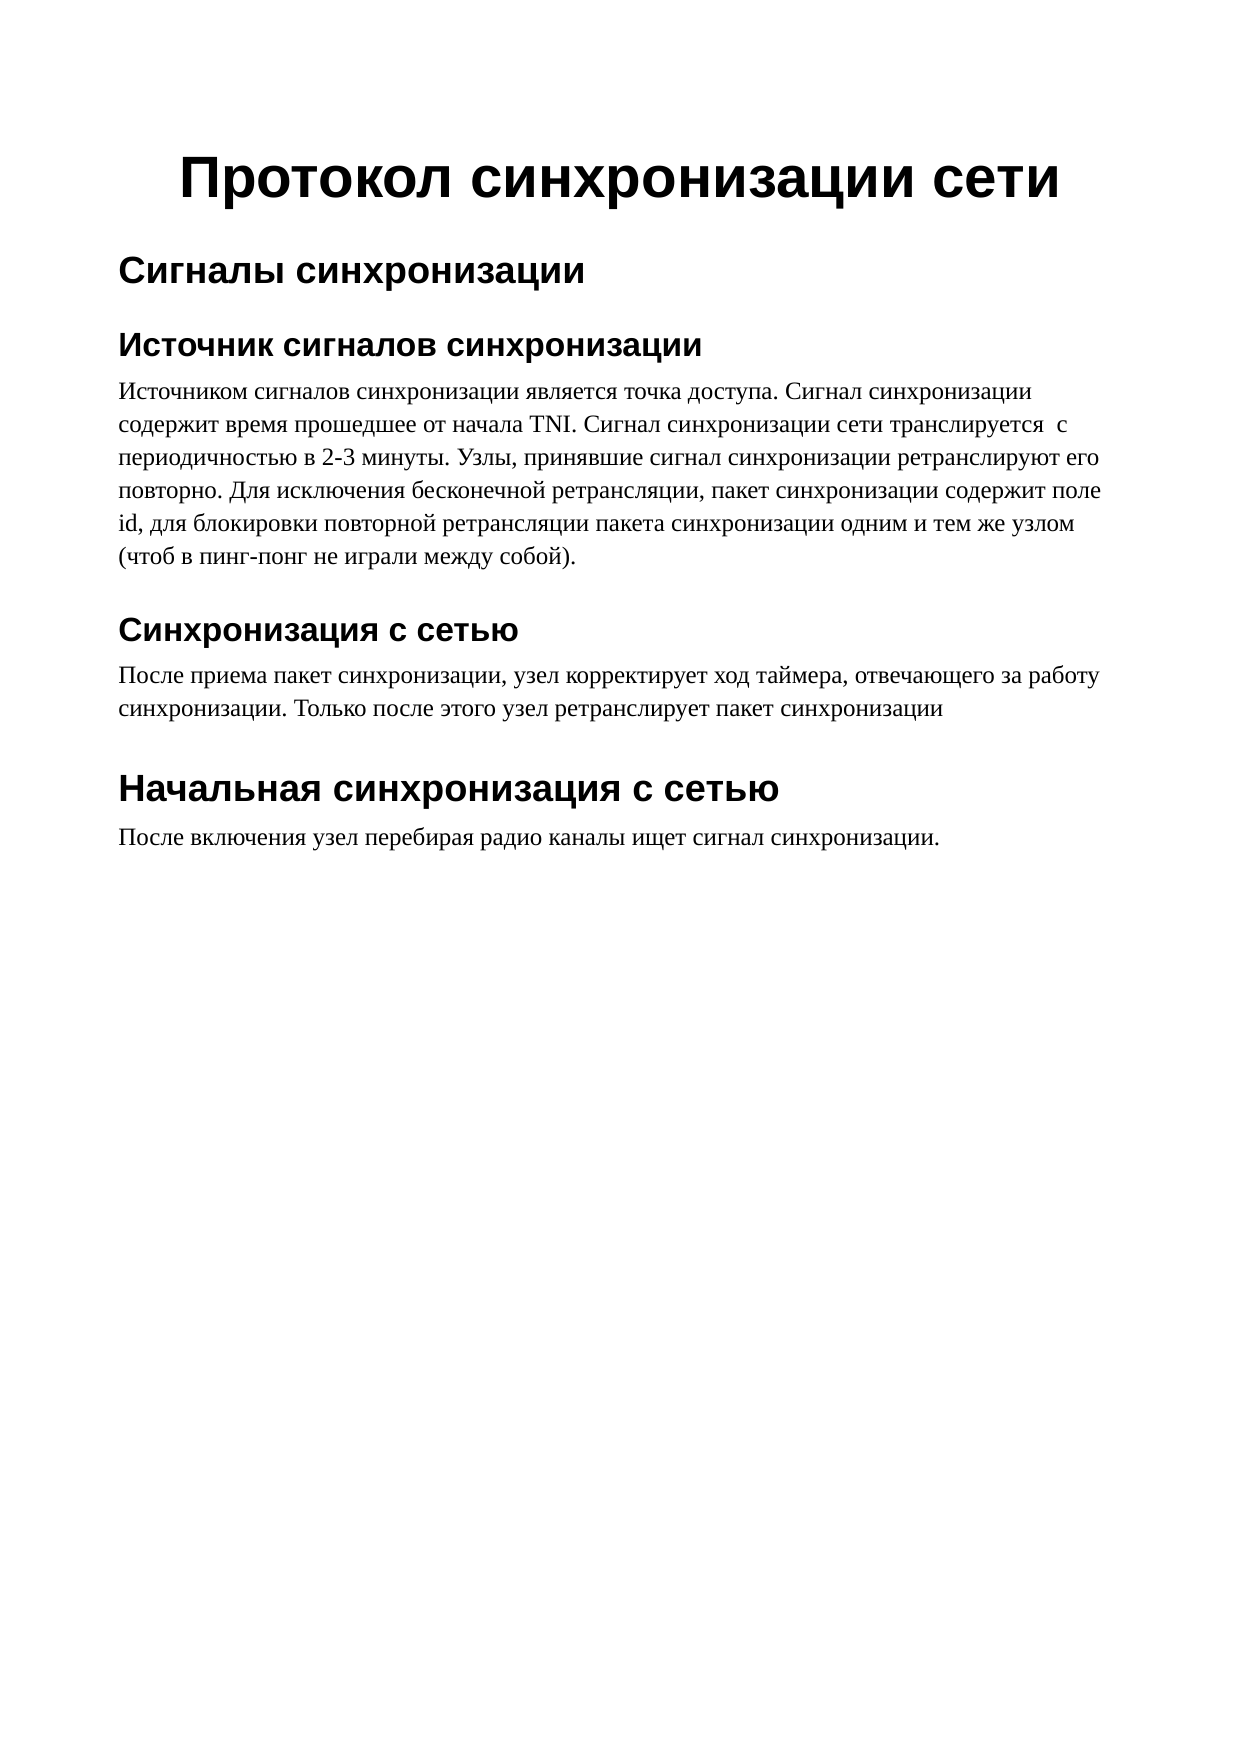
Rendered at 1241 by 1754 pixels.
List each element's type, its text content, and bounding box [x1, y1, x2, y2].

subtitle Синхронизация с сетью [118, 609, 1122, 648]
subtitle Источник сигналов синхронизации [118, 325, 1122, 363]
subtitle Сигналы синхронизации [118, 248, 1122, 291]
title Протокол синхронизации сети [118, 143, 1122, 210]
text После включения узел перебирая радио каналы ищет сигнал синхронизации. [118, 822, 1122, 851]
text После приема пакет синхронизации, узел корректирует ход таймера, отвечающего за работу синхронизации. Только после этого узел ретранслирует пакет синхронизации [118, 661, 1122, 722]
subtitle Начальная синхронизация с сетью [118, 766, 1122, 810]
text Источником сигналов синхронизации является точка доступа. Сигнал синхронизации содержит время прошедшее от начала TNI. Сигнал синхронизации сети транслируется с периодичностью в 2-3 минуты. Узлы, принявшие сигнал синхронизации ретранслируют его повторно. Для исключения бесконечной ретрансляции, пакет синхронизации содержит поле id, для блокировки повторной ретрансляции пакета синхронизации одним и тем же узлом (чтоб в пинг-понг не играли между собой). [118, 376, 1122, 570]
